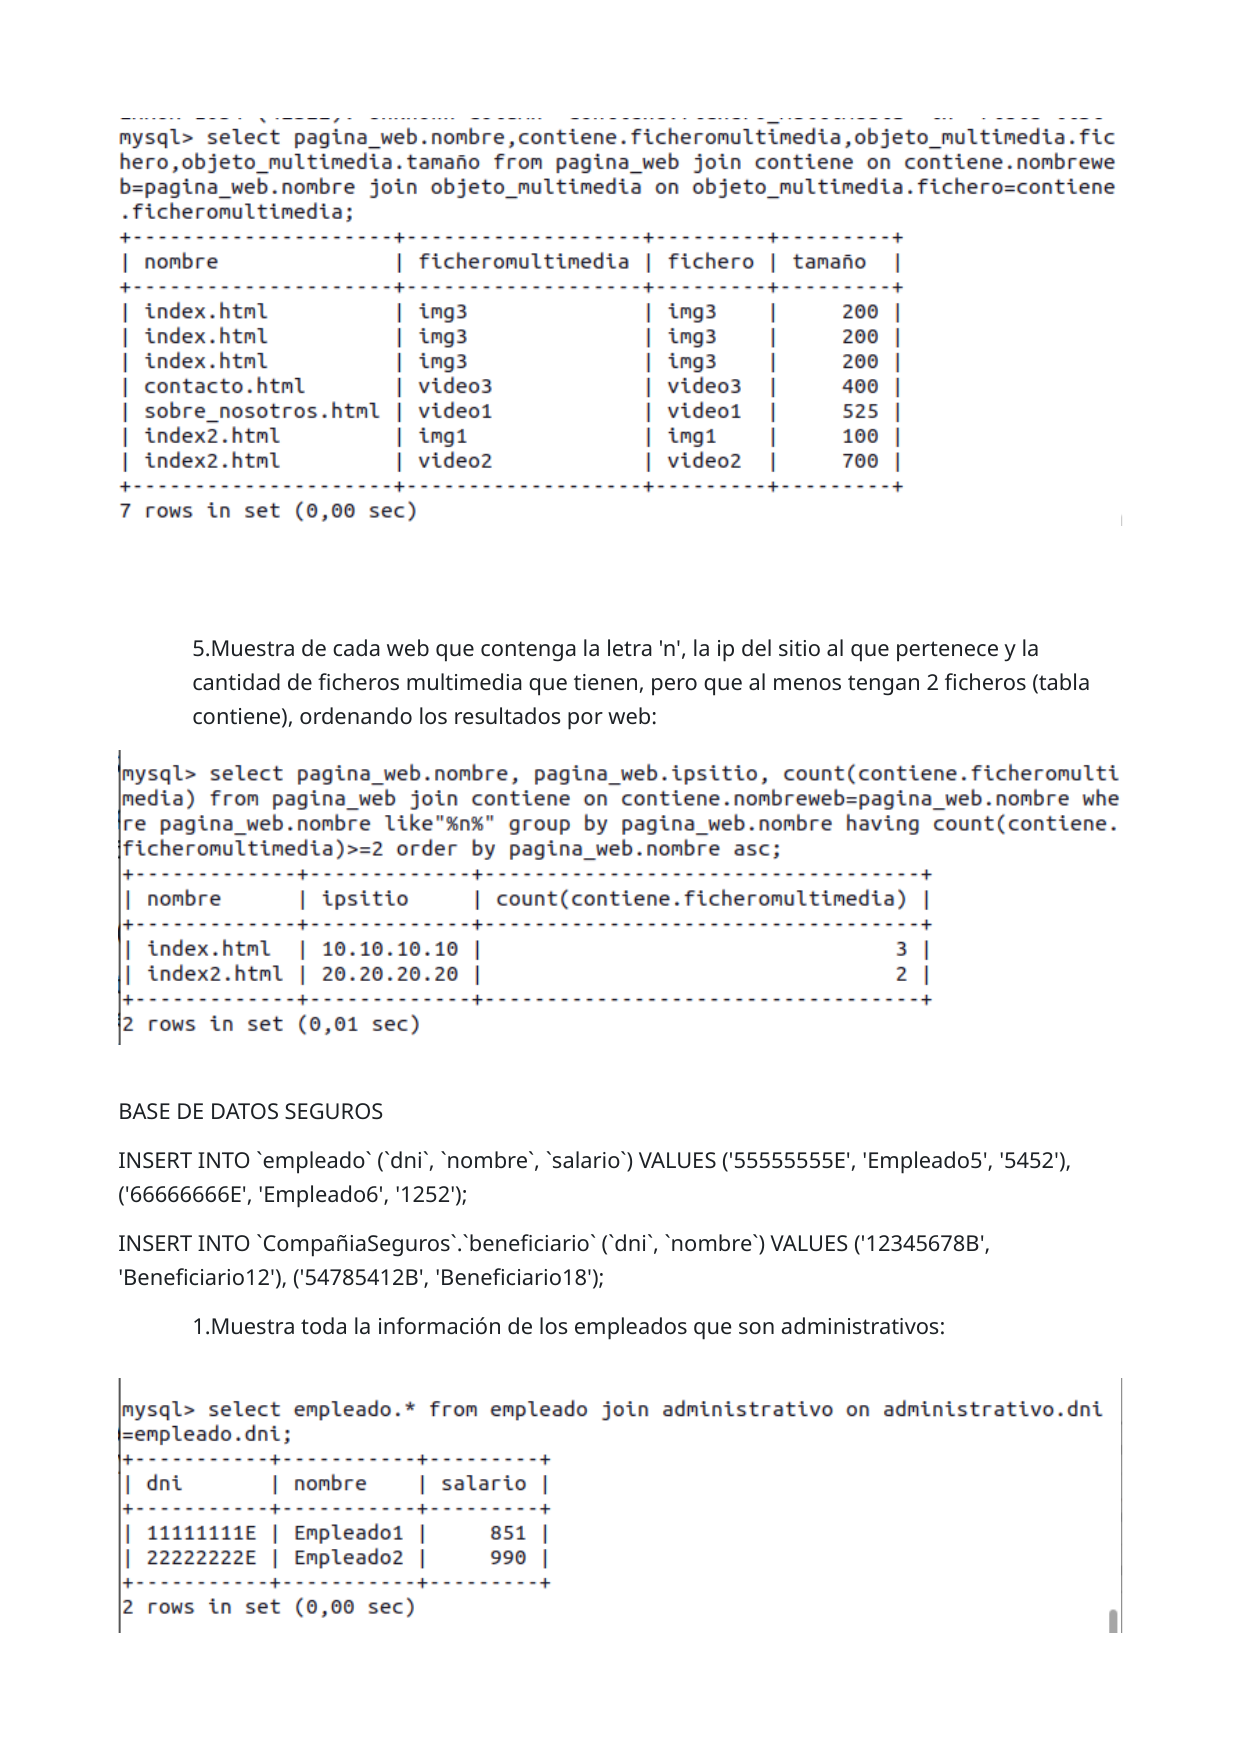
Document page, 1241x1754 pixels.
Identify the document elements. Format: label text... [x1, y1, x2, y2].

text INSERT INTO `CompañiaSeguros`.`beneficiario` (`dni`, `nombre`) VALUES ('12345678B', 'Beneficiario12'), ('54785412B', 'Beneficiario18'); [118, 1228, 1122, 1292]
picture [118, 1378, 1123, 1633]
text INSERT INTO `empleado` (`dni`, `nombre`, `salario`) VALUES ('55555555E', 'Empleado5', '5452'), ('66666666E', 'Empleado6', '1252'); [118, 1145, 1122, 1209]
picture [118, 750, 1123, 1045]
text BASE DE DATOS SEGUROS [118, 1096, 1122, 1126]
list Muestra toda la información de los empleados que son administrativos: [118, 1311, 1122, 1340]
list Muestra de cada web que contenga la letra 'n', la ip del sitio al que pertenece y la cantidad de ficheros multimedia que tienen, pero que al menos tengan 2 ficheros (tabla contiene), ordenando los resultados por web: [118, 633, 1122, 731]
picture [118, 118, 1123, 526]
